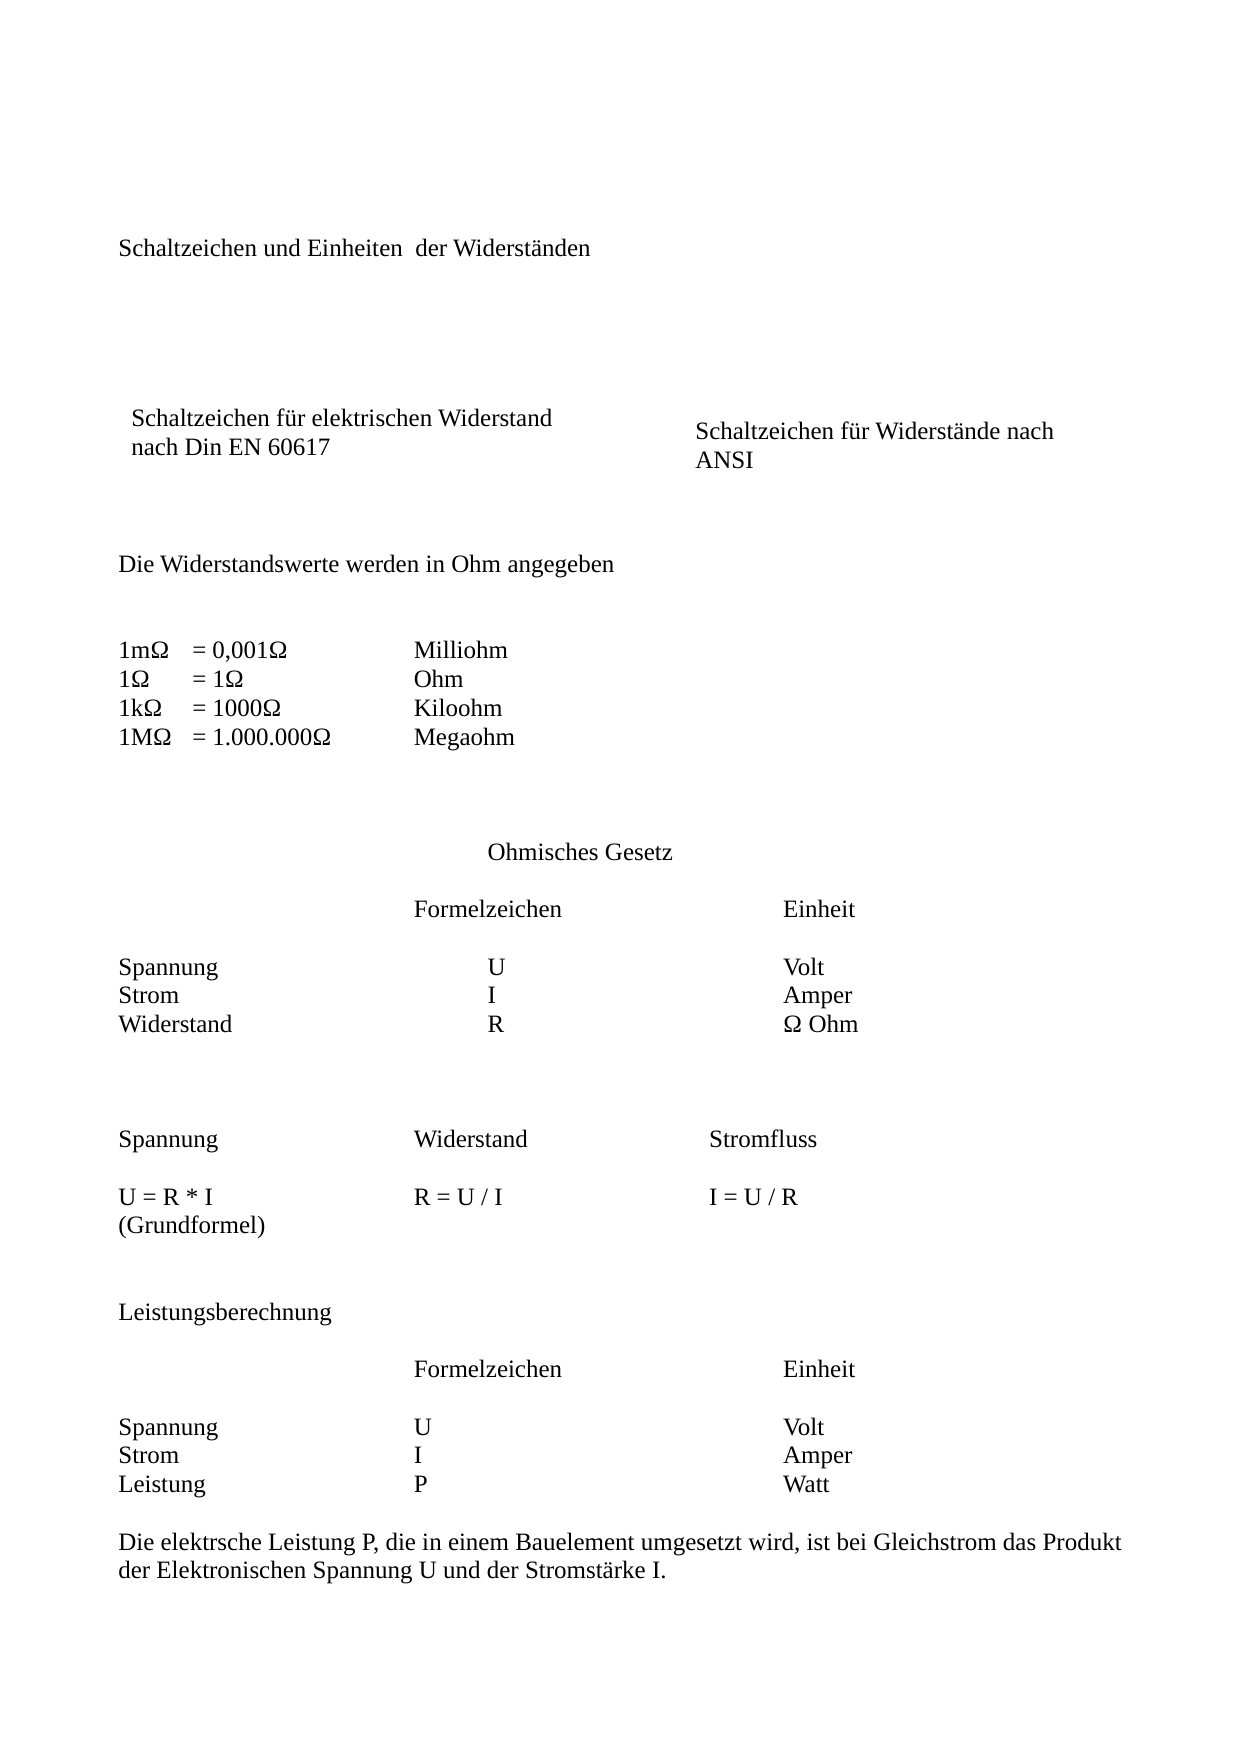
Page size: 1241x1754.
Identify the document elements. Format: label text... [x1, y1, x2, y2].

text Formelzeichen Einheit [118, 894, 1122, 923]
text Strom I Amper [118, 981, 1122, 1009]
text U = R * I R = U / I I = U / R [118, 1182, 1122, 1211]
text Leistung P Watt [118, 1469, 1122, 1498]
text (Grundformel) [118, 1211, 1122, 1239]
text 1MΩ = 1.000.000Ω Megaohm [118, 722, 1122, 751]
text Formelzeichen Einheit [118, 1354, 1122, 1383]
text Spannung Widerstand Stromfluss [118, 1124, 1122, 1153]
text 1mΩ = 0,001Ω Milliohm [118, 636, 1122, 664]
text Ohmisches Gesetz [118, 837, 1122, 866]
text Die Widerstandswerte werden in Ohm angegeben [118, 549, 1122, 578]
text Die elektrsche Leistung P, die in einem Bauelement umgesetzt wird, ist bei Gleichstrom das Produkt der Elektronischen Spannung U und der Stromstärke I. [118, 1527, 1122, 1584]
text Strom I Amper [118, 1441, 1122, 1469]
text Widerstand R Ω Ohm [118, 1009, 1122, 1038]
text Schaltzeichen und Einheiten der Widerständen [118, 233, 1122, 262]
text Spannung U Volt [118, 1412, 1122, 1441]
text Spannung U Volt [118, 952, 1122, 981]
text 1kΩ = 1000Ω Kiloohm [118, 693, 1122, 722]
text Leistungsberechnung [118, 1297, 1122, 1326]
text 1Ω = 1Ω Ohm [118, 664, 1122, 693]
